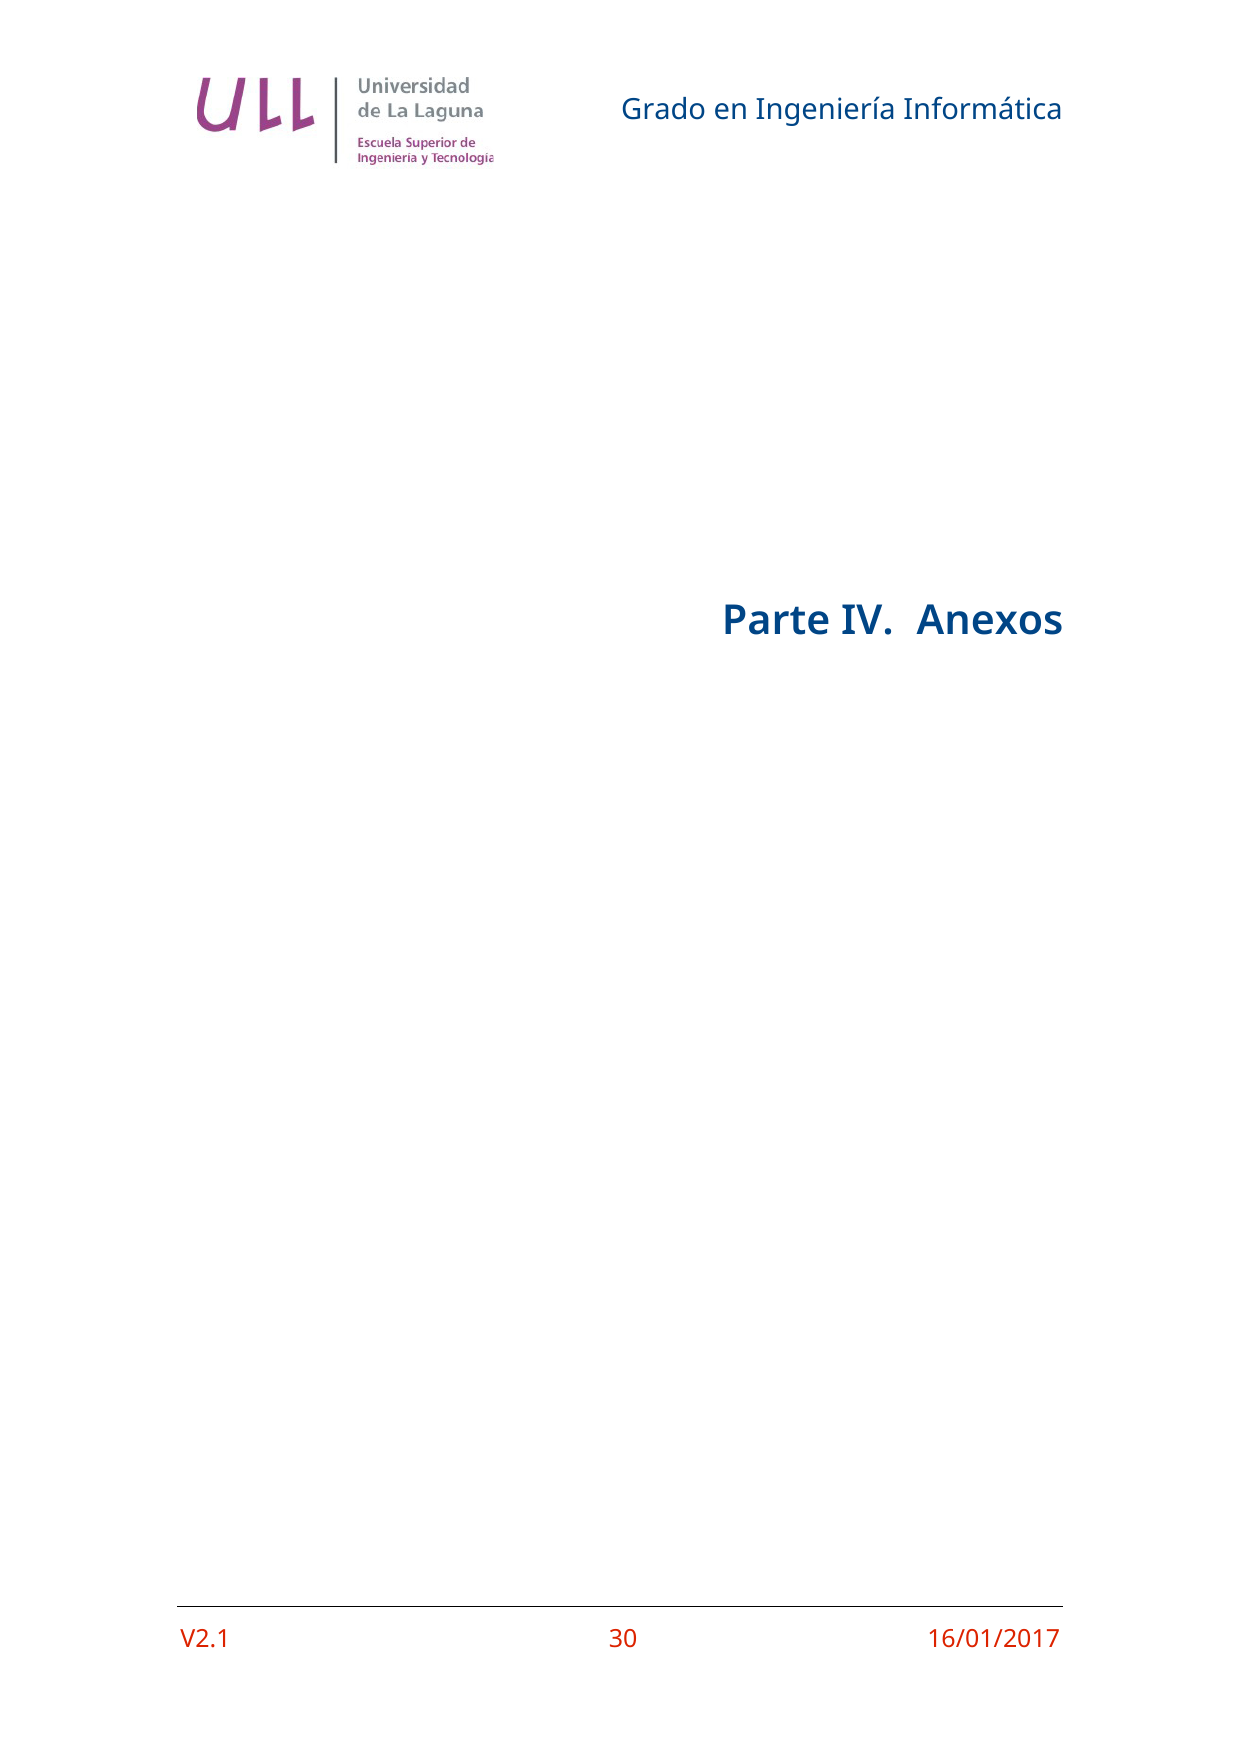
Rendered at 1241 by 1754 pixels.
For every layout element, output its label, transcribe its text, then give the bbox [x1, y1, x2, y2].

subtitle Anexos [177, 591, 1063, 647]
picture [197, 77, 494, 173]
